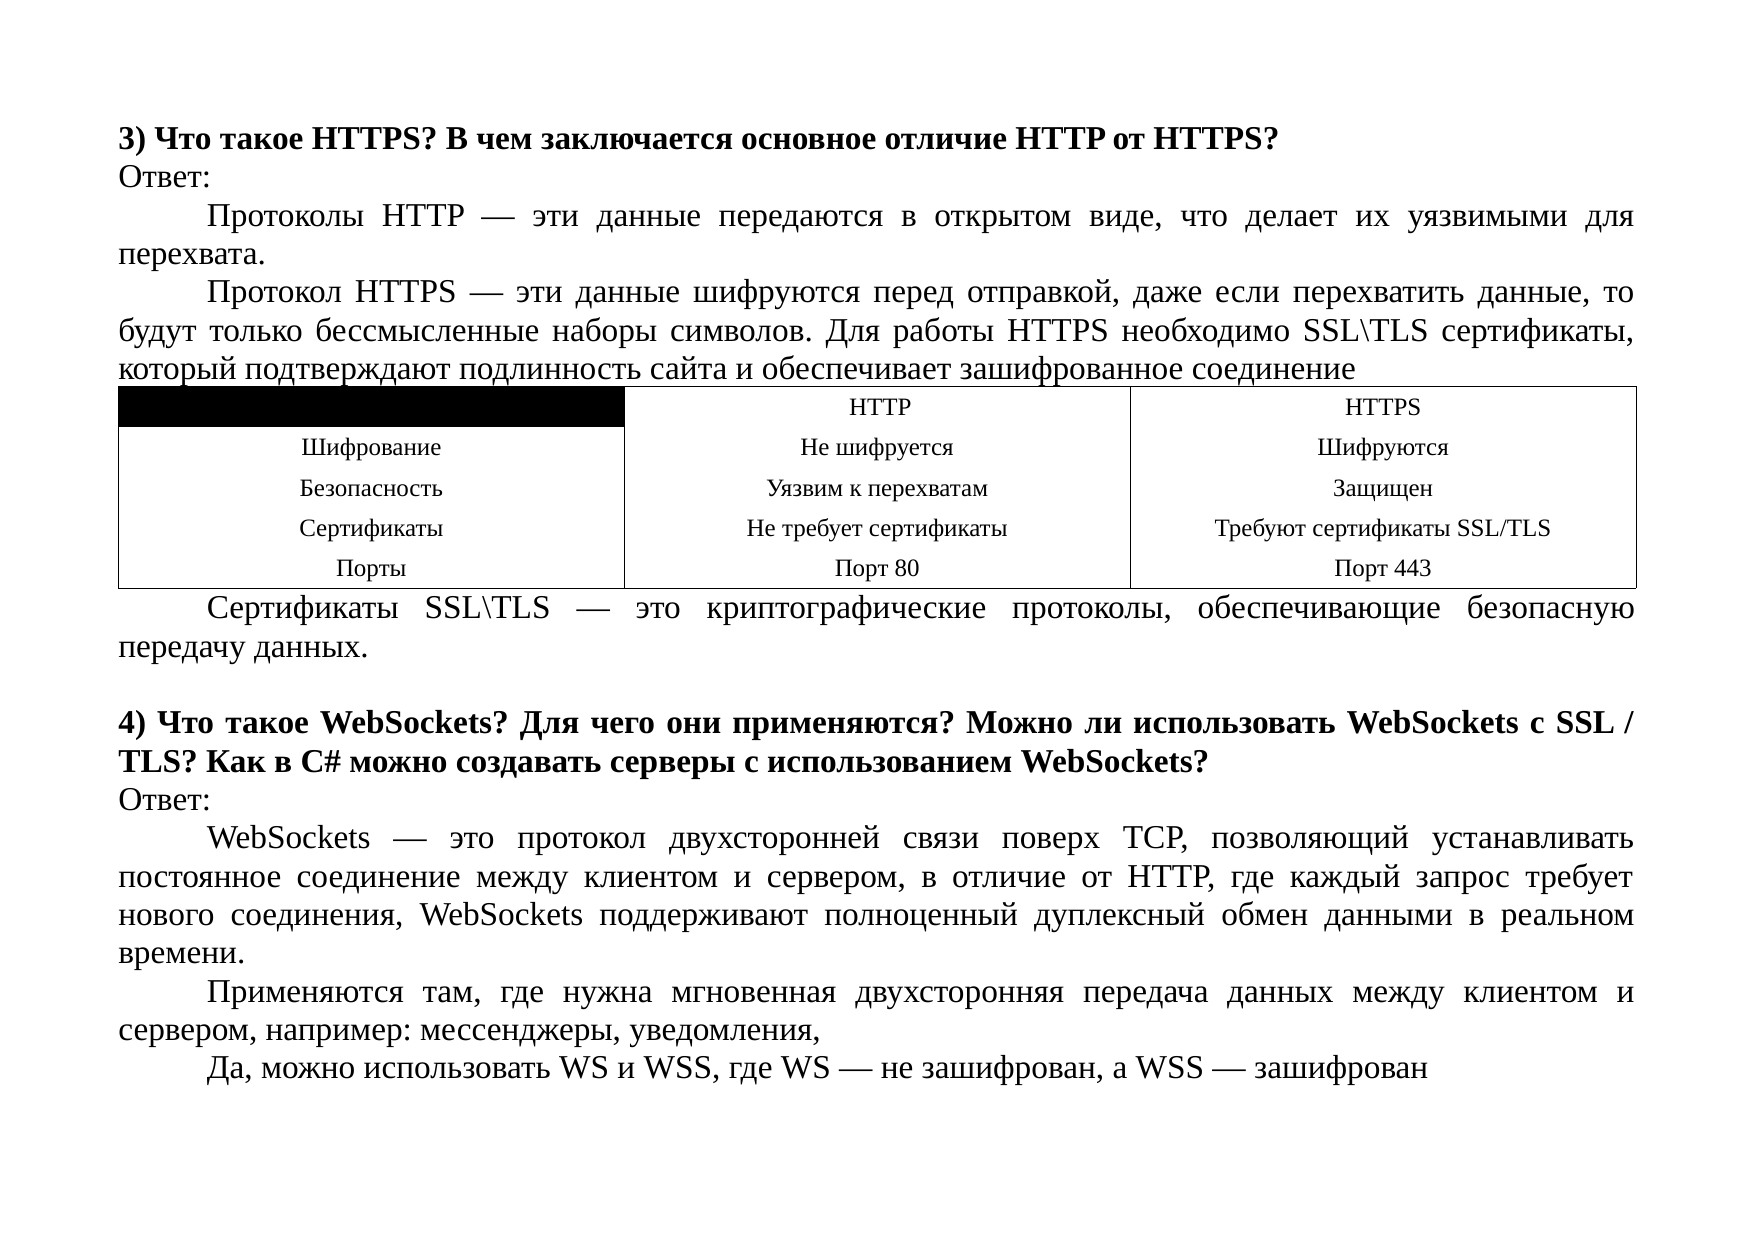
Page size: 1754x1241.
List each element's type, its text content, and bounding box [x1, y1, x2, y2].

table_cell Сертификаты [119, 507, 624, 547]
table_cell Не шифруется [625, 427, 1130, 467]
text Протоколы HTTP — эти данные передаются в открытом виде, что делает их уязвимыми для перехвата. [118, 195, 1636, 271]
table_cell Порт 80 [625, 548, 1130, 588]
table_cell Требуют сертификаты SSL/TLS [1131, 507, 1636, 547]
table_cell Уязвим к перехватам [625, 467, 1130, 507]
table_cell Шифрование [119, 427, 624, 467]
table_header [119, 387, 624, 427]
table_cell Безопасность [119, 467, 624, 507]
table_cell Не требует сертификаты [625, 507, 1130, 547]
text Ответ: [118, 779, 1636, 818]
text Да, можно использовать WS и WSS, где WS — не зашифрован, а WSS — зашифрован [118, 1048, 1636, 1086]
table_cell Порт 443 [1131, 548, 1636, 588]
text Протокол HTTPS — эти данные шифруются перед отправкой, даже если перехватить данные, то будут только бессмысленные наборы символов. Для работы HTTPS необходимо SSL\TLS сертификаты, который подтверждают подлинность сайта и обеспечивает зашифрованное соединение [118, 271, 1636, 386]
text WebSockets — это протокол двухсторонней связи поверх TCP, позволяющий устанавливать постоянное соединение между клиентом и сервером, в отличие от HTTP, где каждый запрос требует нового соединения, WebSockets поддерживают полноценный дуплексный обмен данными в реальном времени. [118, 818, 1636, 971]
table_header HTTPS [1131, 387, 1636, 427]
table_cell Шифруются [1131, 427, 1636, 467]
text Применяются там, где нужна мгновенная двухсторонняя передача данных между клиентом и сервером, например: мессенджеры, уведомления, [118, 971, 1636, 1048]
table_cell Защищен [1131, 467, 1636, 507]
text Сертификаты SSL\TLS — это криптографические протоколы, обеспечивающие безопасную передачу данных. [118, 589, 1636, 664]
text 4) Что такое WebSockets? Для чего они применяются? Можно ли использовать WebSockets с SSL / TLS? Как в C# можно создавать серверы с использованием WebSockets? [118, 703, 1636, 779]
text 3) Что такое HTTPS? В чем заключается основное отличие HTTP от HTTPS? [118, 118, 1636, 156]
table_header HTTP [625, 387, 1130, 427]
table_cell Порты [119, 548, 624, 588]
text Ответ: [118, 156, 1636, 195]
